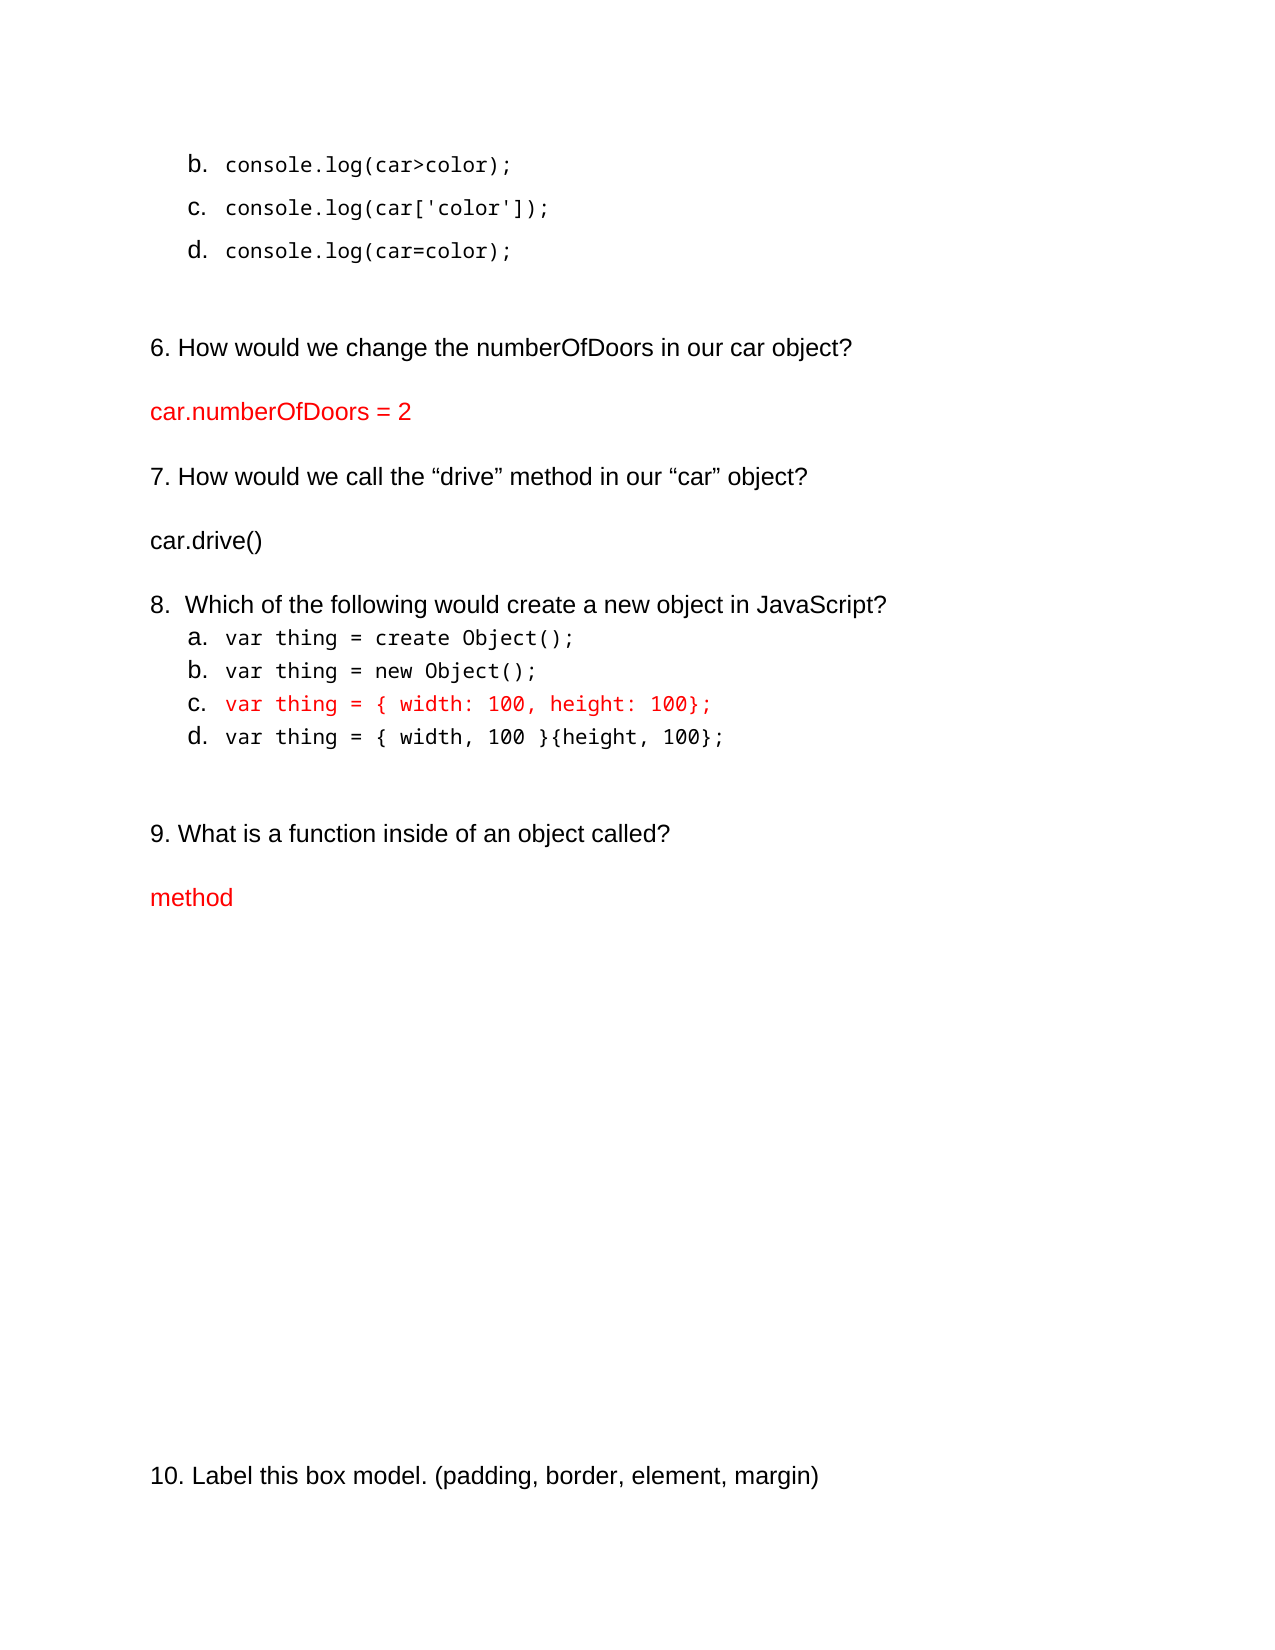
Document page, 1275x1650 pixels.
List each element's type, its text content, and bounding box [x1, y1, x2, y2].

list var thing = { width, 100 }{height, 100}; [187, 722, 1125, 751]
text 10. Label this box model. (padding, border, element, margin) [150, 1462, 1125, 1489]
list console.log(car=color); [187, 236, 1125, 265]
text 7. How would we call the “drive” method in our “car” object? [150, 462, 1125, 490]
list var thing = new Object(); [187, 656, 1125, 684]
text car.drive() [150, 526, 1125, 554]
list console.log(car['color']); [187, 193, 1125, 222]
list var thing = { width: 100, height: 100}; [187, 689, 1125, 717]
text method [150, 884, 1125, 912]
text car.numberOfDoors = 2 [150, 398, 1125, 426]
text 8. Which of the following would create a new object in JavaScript? [150, 591, 1125, 618]
text 9. What is a function inside of an object called? [150, 820, 1125, 848]
list var thing = create Object(); [187, 623, 1125, 651]
text 6. How would we change the numberOfDoors in our car object? [150, 334, 1125, 362]
list console.log(car>color); [187, 150, 1125, 179]
